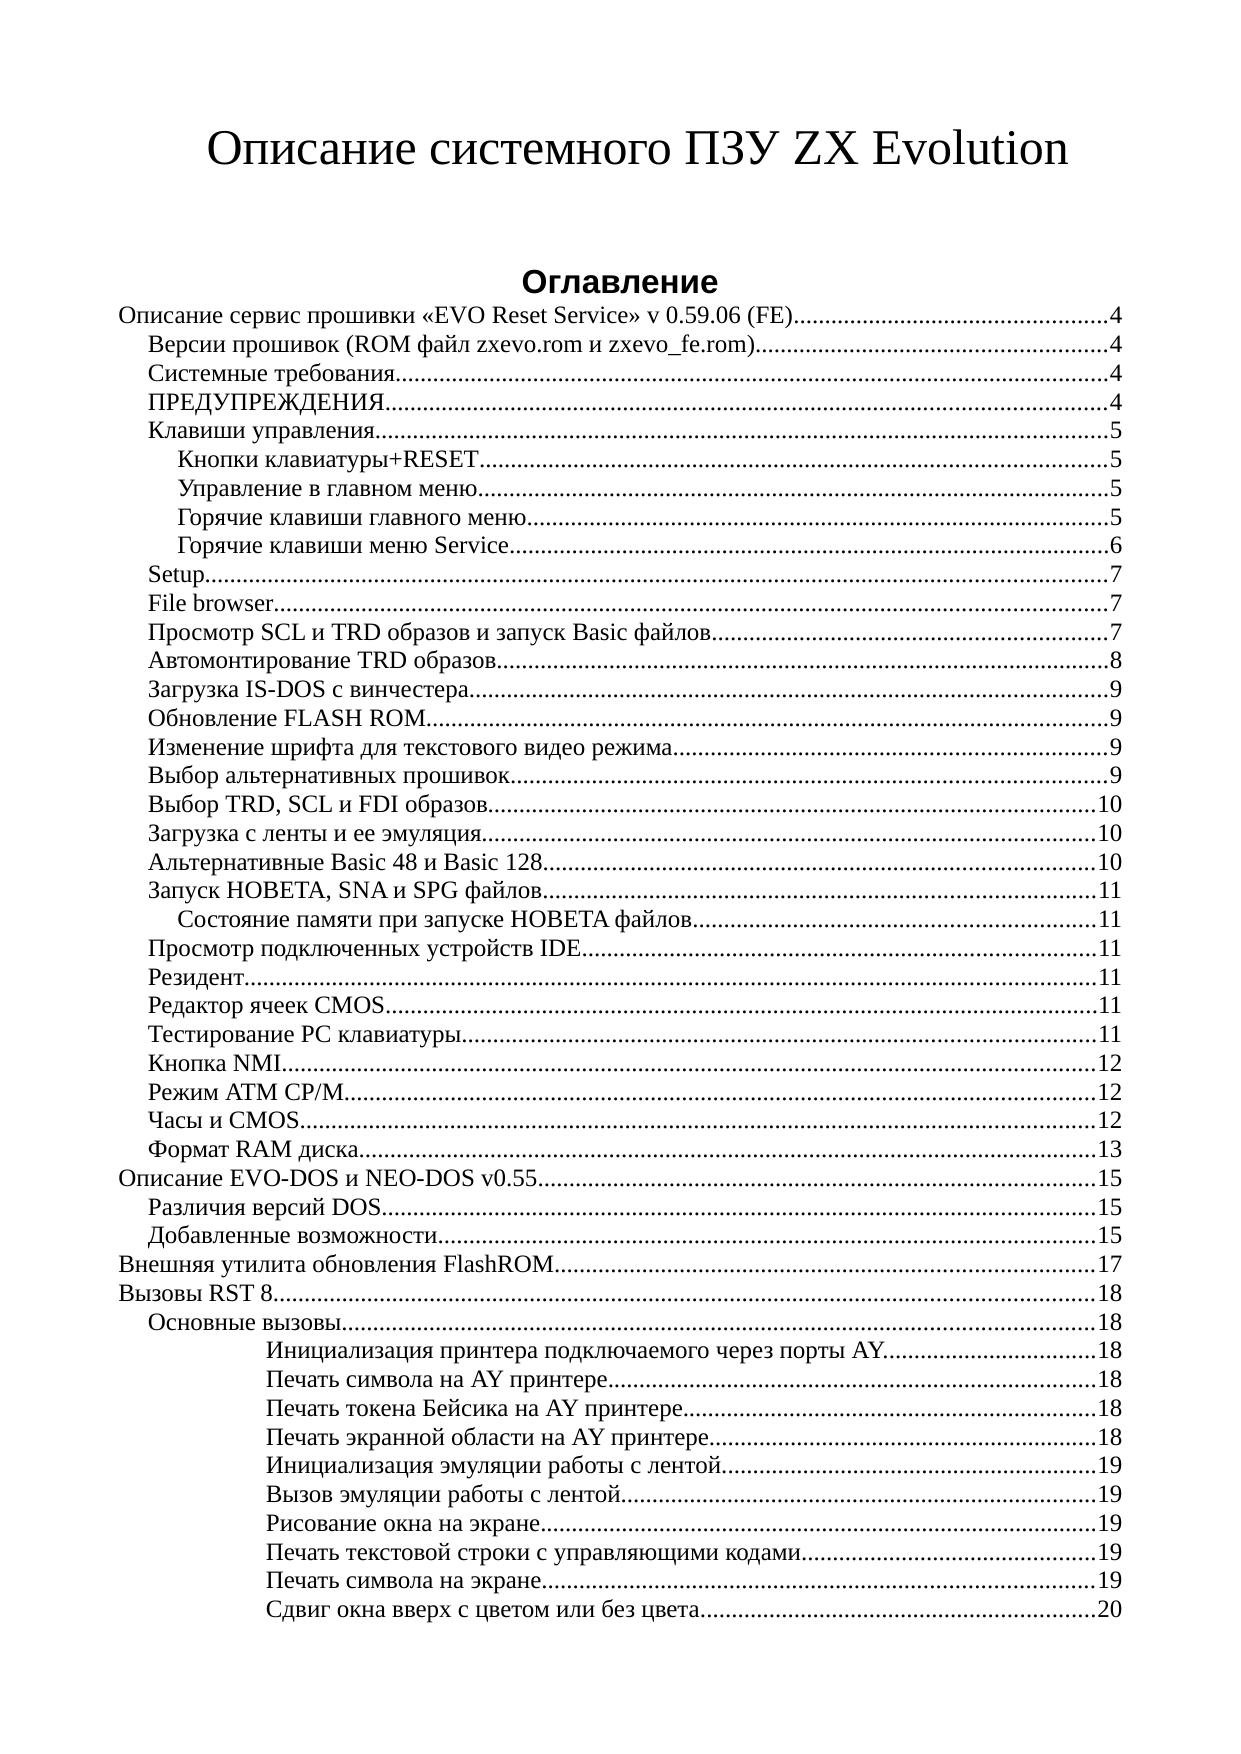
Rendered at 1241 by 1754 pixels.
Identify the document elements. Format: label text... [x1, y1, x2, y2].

text Рисование окна на экране. 19 [266, 1508, 1122, 1537]
text Изменение шрифта для текстового видео режима 9 [148, 732, 1122, 760]
text Печать символа на экране 19 [266, 1565, 1122, 1594]
text ПРЕДУПРЕЖДЕНИЯ 4 [148, 387, 1122, 415]
text Автомонтирование TRD образов 8 [148, 645, 1122, 674]
text Редактор ячеек CMOS 11 [148, 990, 1122, 1019]
text Просмотр SCL и TRD образов и запуск Basic файлов 7 [148, 617, 1122, 645]
text Загрузка с ленты и ее эмуляция 10 [148, 818, 1122, 847]
text Setup 7 [148, 559, 1122, 588]
text Различия версий DOS 15 [148, 1192, 1122, 1220]
text Состояние памяти при запуске HOBETA файлов 11 [177, 904, 1122, 933]
text Сдвиг окна вверх с цветом или без цвета. 20 [266, 1594, 1122, 1623]
text Резидент 11 [148, 962, 1122, 990]
text Режим ATM CP/M 12 [148, 1077, 1122, 1105]
text Внешняя утилита обновления FlashROM 17 [118, 1249, 1122, 1278]
text Часы и CMOS 12 [148, 1105, 1122, 1134]
text Системные требования 4 [148, 358, 1122, 387]
text Описание системного ПЗУ ZX Evolution [118, 118, 1122, 176]
text Инициализация эмуляции работы с лентой. 19 [266, 1450, 1122, 1479]
text Кнопка NMI 12 [148, 1048, 1122, 1077]
text Запуск HOBETA, SNA и SPG файлов 11 [148, 875, 1122, 904]
text Загрузка IS-DOS с винчестера 9 [148, 674, 1122, 703]
text Версии прошивок (ROM файл zxevo.rom и zxevo_fe.rom) 4 [148, 329, 1122, 358]
text Горячие клавиши главного меню 5 [177, 502, 1122, 530]
text Инициализация принтера подключаемого через порты AY. 18 [266, 1335, 1122, 1364]
text Тестирование PC клавиатуры 11 [148, 1019, 1122, 1048]
text Кнопки клавиатуры+RESET 5 [177, 444, 1122, 473]
text Горячие клавиши меню Service 6 [177, 530, 1122, 559]
text File browser 7 [148, 588, 1122, 617]
text Формат RAM диска 13 [148, 1134, 1122, 1163]
text Вызовы RST 8 18 [118, 1278, 1122, 1307]
text Выбор альтернативных прошивок 9 [148, 760, 1122, 789]
text Печать символа на AY принтере. 18 [266, 1364, 1122, 1393]
text Основные вызовы 18 [148, 1307, 1122, 1335]
text Обновление FLASH ROM 9 [148, 703, 1122, 732]
text Добавленные возможности 15 [148, 1220, 1122, 1249]
text Вызов эмуляции работы с лентой. 19 [266, 1479, 1122, 1508]
text Альтернативные Basic 48 и Basic 128 10 [148, 847, 1122, 875]
subtitle Оглавление [118, 262, 1122, 300]
text Печать экранной области на AY принтере. 18 [266, 1422, 1122, 1450]
text Клавиши управления 5 [148, 415, 1122, 444]
text Описание сервис прошивки «EVO Reset Service» v 0.59.06 (FE) 4 [118, 300, 1122, 329]
text Печать текстовой строки с управляющими кодами 19 [266, 1537, 1122, 1565]
text Выбор TRD, SCL и FDI образов 10 [148, 789, 1122, 818]
text Описание EVO-DOS и NEO-DOS v0.55 15 [118, 1163, 1122, 1192]
text Управление в главном меню 5 [177, 473, 1122, 502]
text Печать токена Бейсика на AY принтере. 18 [266, 1393, 1122, 1422]
text Просмотр подключенных устройств IDE 11 [148, 933, 1122, 962]
